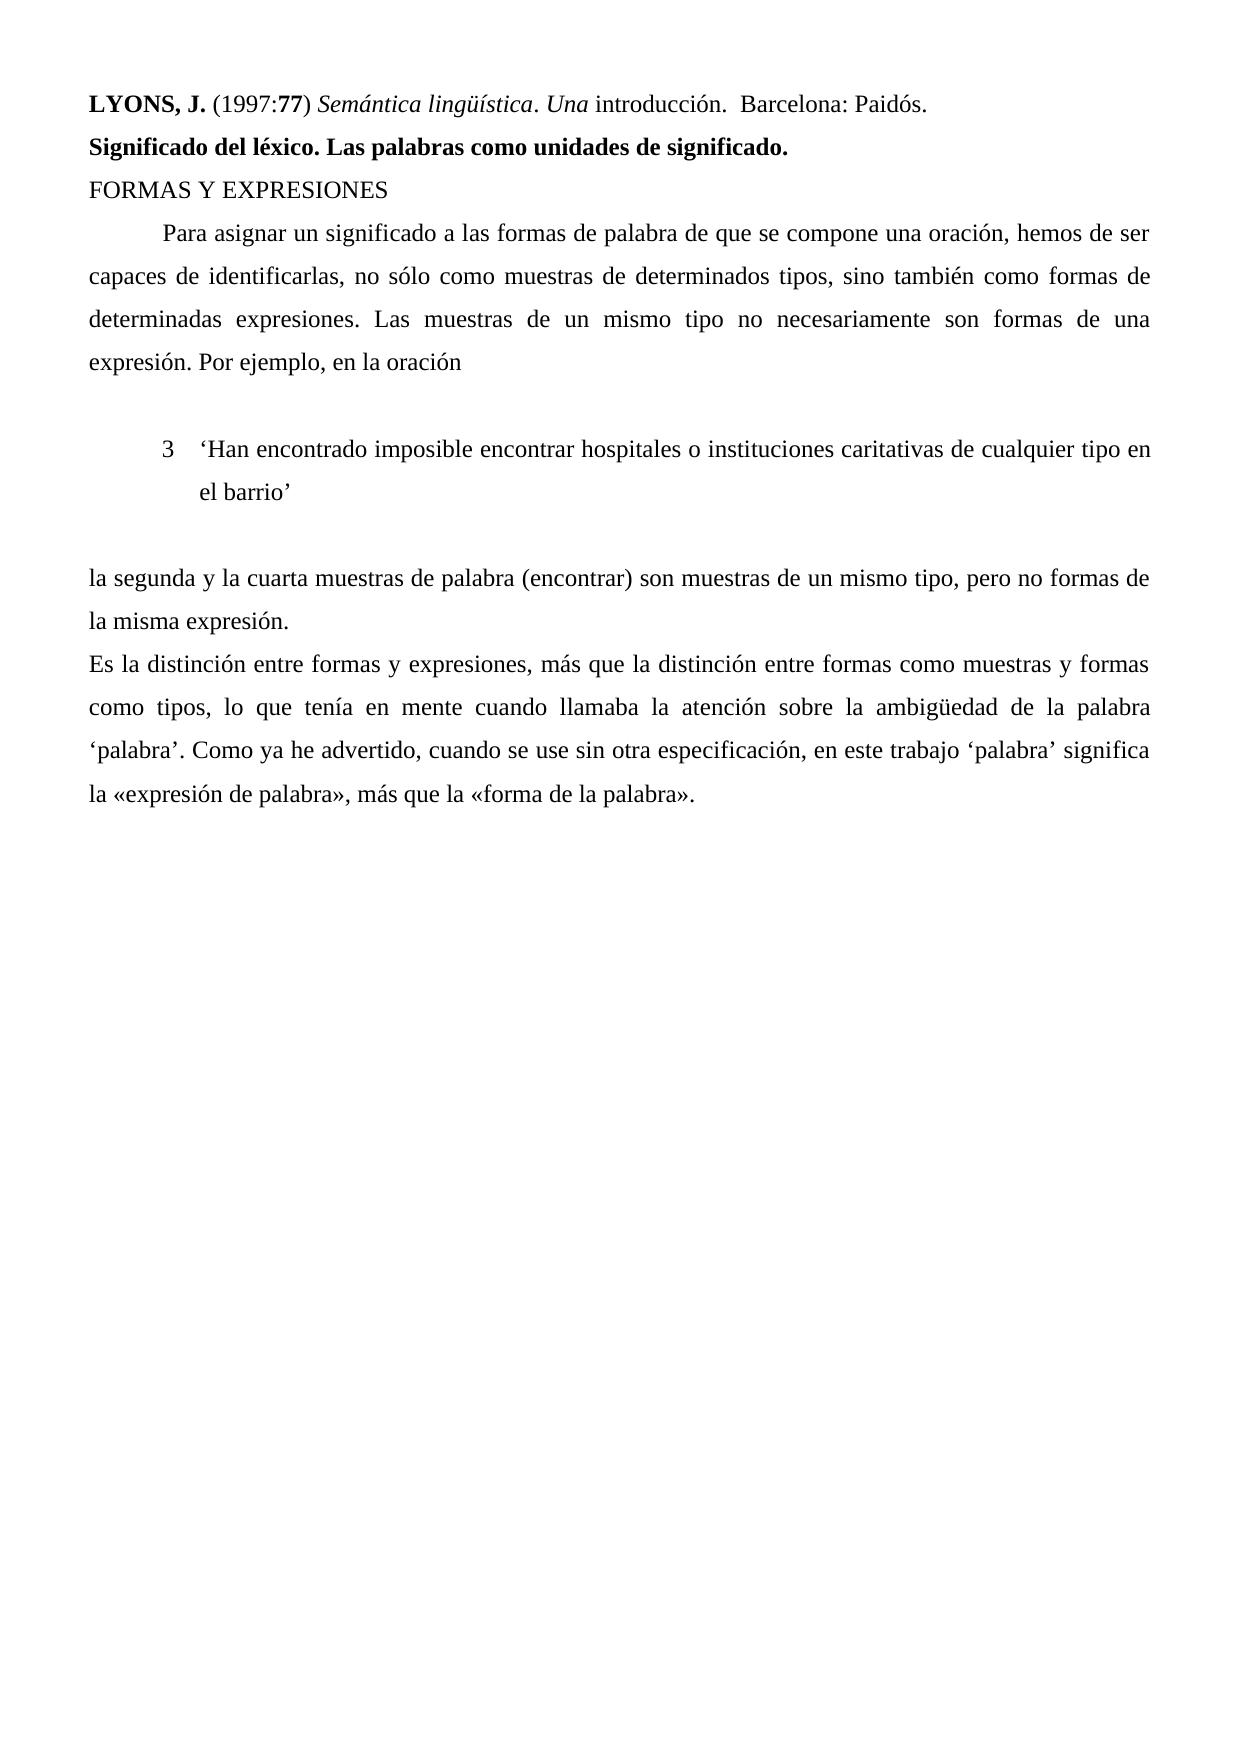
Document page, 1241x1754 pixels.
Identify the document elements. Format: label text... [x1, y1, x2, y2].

list ‘Han encontrado imposible encontrar hospitales o instituciones caritativas de cualquier tipo en el barrio’ [162, 434, 1152, 506]
text FORMAS Y EXPRESIONES [89, 175, 1152, 204]
text la segunda y la cuarta muestras de palabra (encontrar) son muestras de un mismo tipo, pero no formas de la misma expresión. [89, 563, 1152, 635]
text LYONS, J. (1997:77) Semántica lingüística. Una introducción. Barcelona: Paidós. [89, 89, 1152, 117]
text Significado del léxico. Las palabras como unidades de significado. [89, 132, 1152, 161]
text Es la distinción entre formas y expresiones, más que la distinción entre formas como muestras y formas como tipos, lo que tenía en mente cuando llamaba la atención sobre la ambigüedad de la palabra ‘palabra’. Como ya he advertido, cuando se use sin otra especificación, en este trabajo ‘palabra’ significa la «expresión de palabra», más que la «forma de la palabra». [89, 649, 1152, 807]
text Para asignar un significado a las formas de palabra de que se compone una oración, hemos de ser capaces de identificarlas, no sólo como muestras de determinados tipos, sino también como formas de determinadas expresiones. Las muestras de un mismo tipo no necesariamente son formas de una expresión. Por ejemplo, en la oración [89, 218, 1152, 376]
